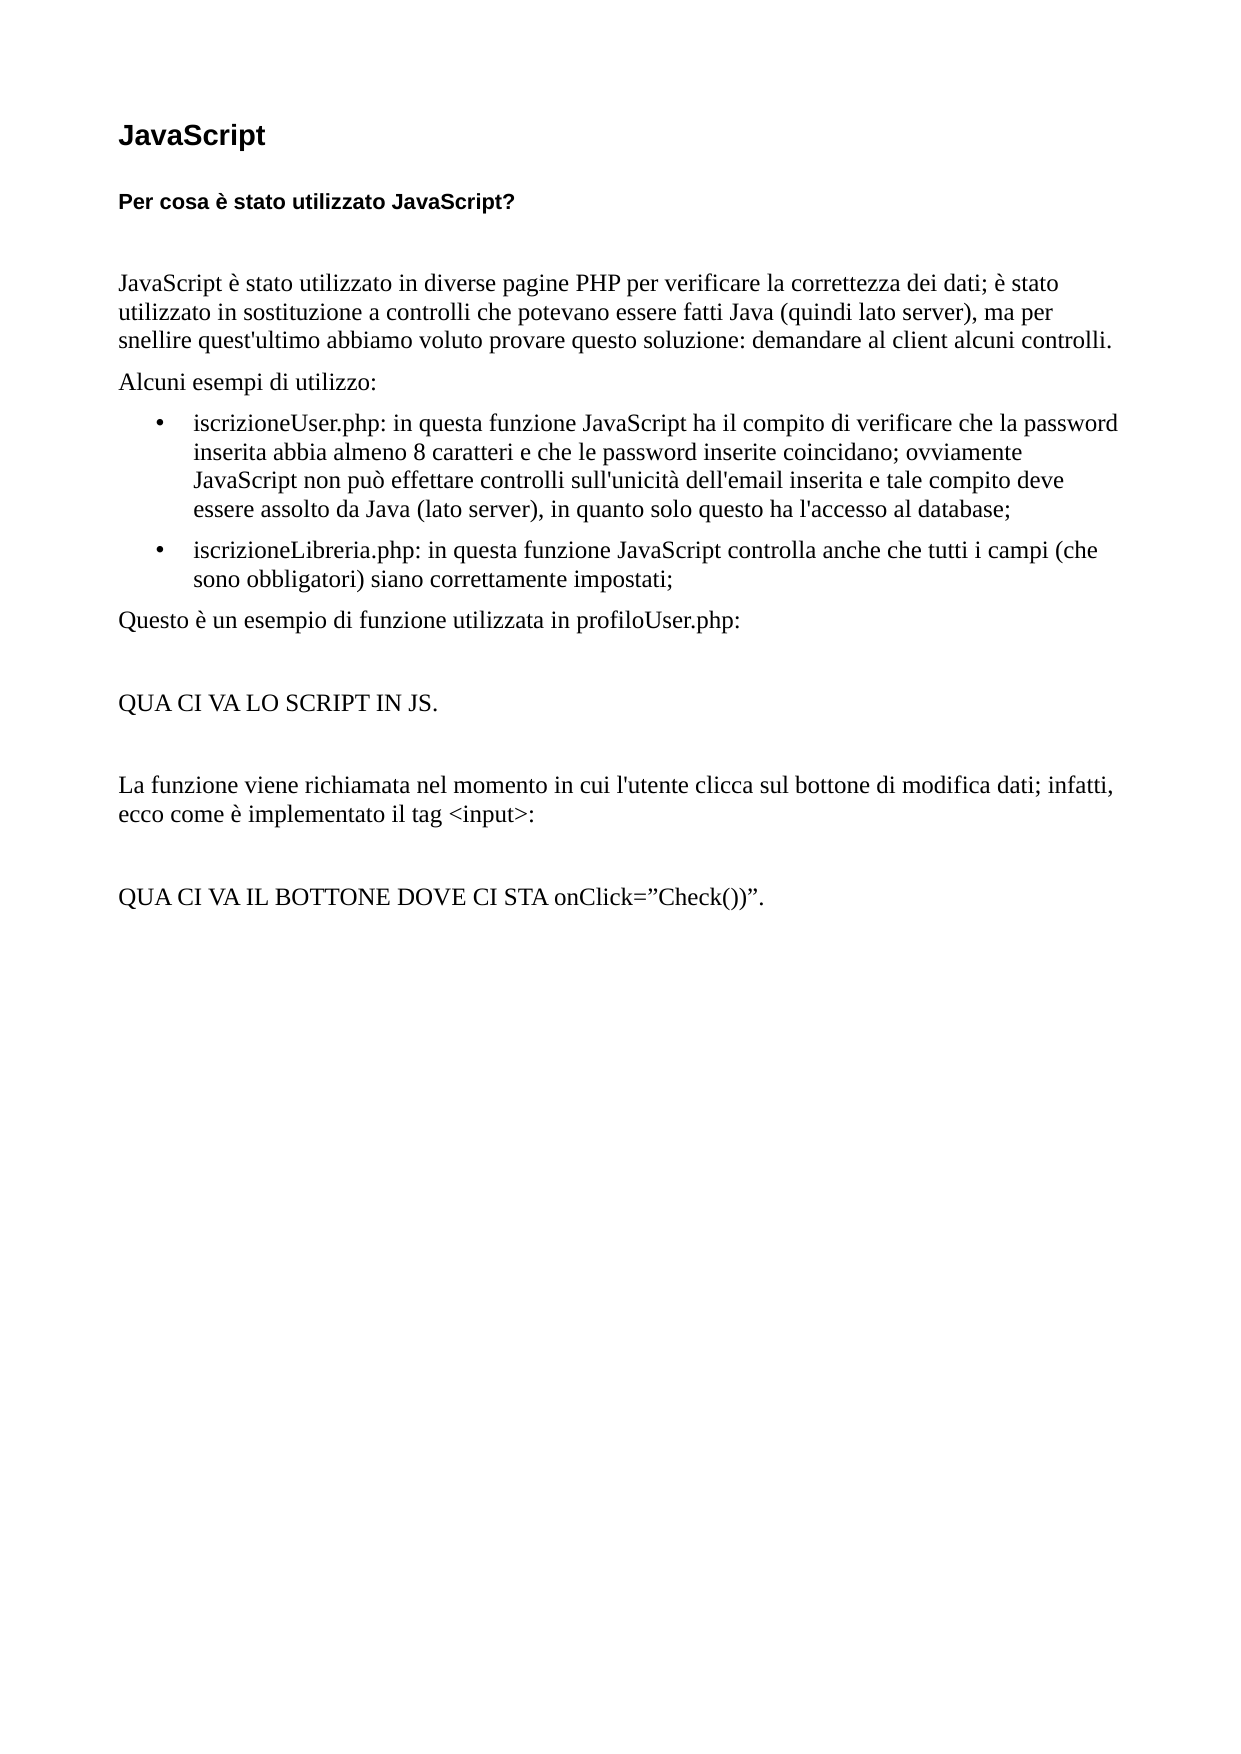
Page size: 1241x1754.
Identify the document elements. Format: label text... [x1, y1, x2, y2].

text Alcuni esempi di utilizzo: [118, 367, 1122, 396]
subtitle JavaScript [118, 118, 1122, 152]
text JavaScript è stato utilizzato in diverse pagine PHP per verificare la correttezza dei dati; è stato utilizzato in sostituzione a controlli che potevano essere fatti Java (quindi lato server), ma per snellire quest'ultimo abbiamo voluto provare questo soluzione: demandare al client alcuni controlli. [118, 268, 1122, 354]
text Questo è un esempio di funzione utilizzata in profiloUser.php: [118, 606, 1122, 634]
list iscrizioneUser.php: in questa funzione JavaScript ha il compito di verificare che la password inserita abbia almeno 8 caratteri e che le password inserite coincidano; ovviamente JavaScript non può effettare controlli sull'unicità dell'email inserita e tale compito deve essere assolto da Java (lato server), in quanto solo questo ha l'accesso al database; [156, 408, 1122, 523]
text La funzione viene richiamata nel momento in cui l'utente clicca sul bottone di modifica dati; infatti, ecco come è implementato il tag <input>: [118, 771, 1122, 828]
list iscrizioneLibreria.php: in questa funzione JavaScript controlla anche che tutti i campi (che sono obbligatori) siano correttamente impostati; [156, 536, 1122, 593]
subtitle Per cosa è stato utilizzato JavaScript? [118, 189, 1122, 214]
text QUA CI VA IL BOTTONE DOVE CI STA onClick=”Check())”. [118, 882, 1122, 911]
text QUA CI VA LO SCRIPT IN JS. [118, 688, 1122, 717]
